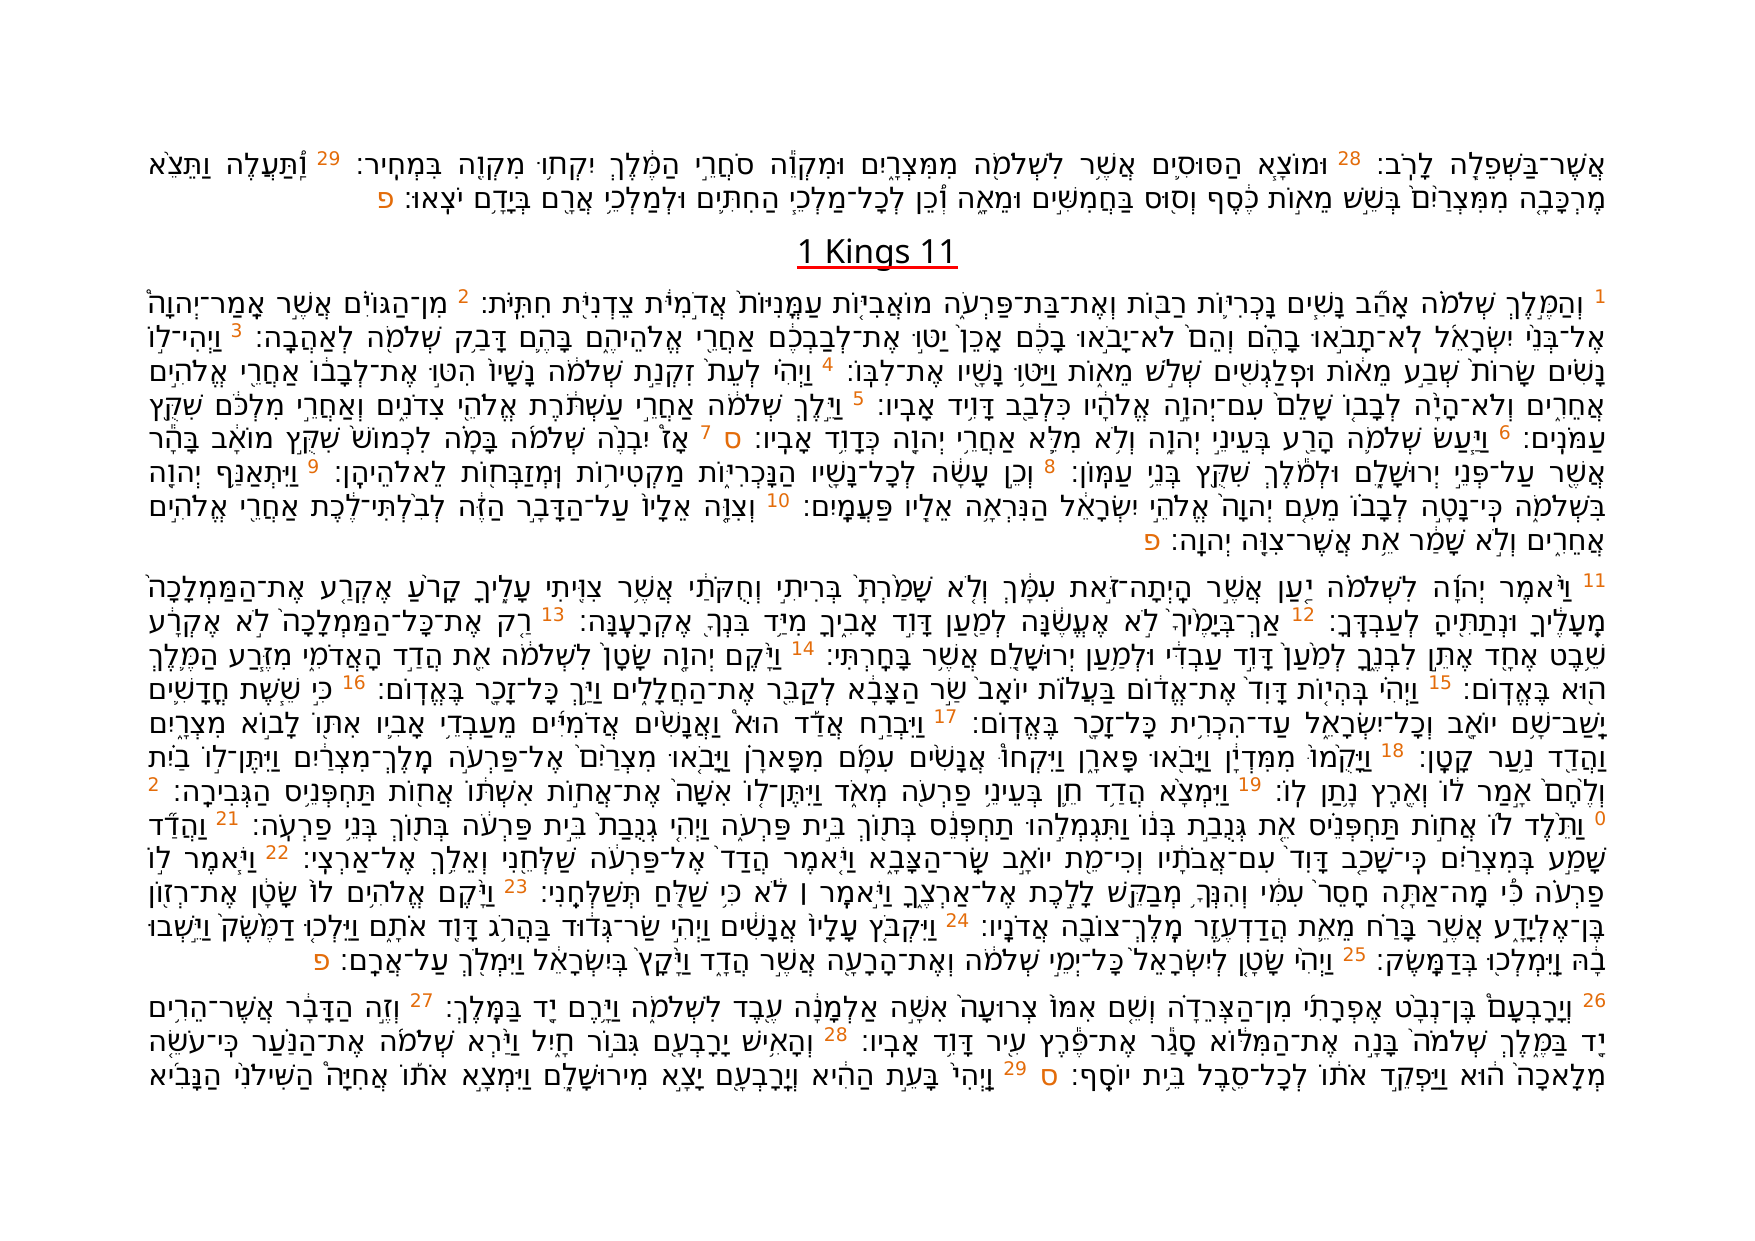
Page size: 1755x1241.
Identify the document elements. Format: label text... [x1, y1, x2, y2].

text 26 וְיָרָבְעָם֩ בֶּן־נְבָ֨ט אֶפְרָתִ֜י מִן־הַצְּרֵדָ֗ה וְשֵׁ֤ם אִמּוֹ֙ צְרוּעָה֙ אִשָּׁ֣ה אַלְמָנָ֔ה עֶ֖בֶד לִשְׁלֹמֹ֑ה וַיָּ֥רֶם יָ֖ד בַּמֶּֽלֶךְ׃ ‬‬‬27 וְזֶ֣ה הַדָּבָ֔ר אֲשֶׁר־הֵרִ֥ים יָ֖ד בַּמֶּ֑לֶךְ שְׁלֹמֹה֙ בָּנָ֣ה אֶת־הַמִּלּ֔וֹא סָגַ֕ר אֶת־פֶּ֕רֶץ עִ֖יר דָּוִ֥ד אָבִֽיו׃ ‬‬‬28 וְהָאִ֥ישׁ יָרָבְעָ֖ם גִּבּ֣וֹר חָ֑יִל וַיַּ֨רְא שְׁלֹמֹ֜ה אֶת־הַנַּ֗עַר כִּֽי־עֹשֵׂ֤ה מְלָאכָה֙ ה֔וּא וַיַּפְקֵ֣ד אֹת֔וֹ לְכָל־סֵ֖בֶל בֵּ֥ית יוֹסֵֽף׃ ס ‬‬‬29 וַֽיְהִי֙ בָּעֵ֣ת הַהִ֔יא וְיָֽרָבְעָ֖ם יָצָ֣א מִירוּשָׁלָ֑͏ִם וַיִּמְצָ֣א אֹת֡וֹ אֲחִיָּה֩ הַשִּׁילֹנִ֨י הַנָּבִ֜יא בַּדֶּ֗רֶךְ וְה֤וּא מִתְכַּסֶּה֙ בְּשַׂלְמָ֣ה חֲדָשָׁ֔ה וּשְׁנֵיהֶ֥ם לְבַדָּ֖ם בַּשָּׂדֶֽה׃ ‬‬‬30 וַיִּתְפֹּ֣שׂ אֲחִיָּ֔ה בַּשַּׂלְמָ֥ה הַחֲדָשָׁ֖ה אֲשֶׁ֣ר עָלָ֑יו וַיִּ֨קְרָעֶ֔הָ שְׁנֵ֥ים עָשָׂ֖ר קְרָעִֽים׃ ‬‬‬31 וַיֹּ֙אמֶר֙ לְיָֽרָבְעָ֔ם קַח־לְךָ֖ עֲשָׂרָ֣ה קְרָעִ֑ים כִּ֣י כֹה֩ אָמַ֨ר יְהוָ֜ה אֱלֹהֵ֣י יִשְׂרָאֵ֗ל הִנְנִ֨י קֹרֵ֤עַ אֶת־הַמַּמְלָכָה֙ מִיַּ֣ד שְׁלֹמֹ֔ה וְנָתַתִּ֣י לְךָ֔ אֵ֖ת עֲשָׂרָ֥ה הַשְּׁבָטִֽים׃ ‬‬‬32 וְהַשֵּׁ֥בֶט הָאֶחָ֖ד יִֽהְיֶה־לּ֑וֹ לְמַ֣עַן ׀ עַבְדִּ֣י דָוִ֗ד וּלְמַ֙עַן֙ יְר֣וּשָׁלִַ֔ם הָעִיר֙ אֲשֶׁ֣ר בָּחַ֣רְתִּי בָ֔הּ מִכֹּ֖ל שִׁבְטֵ֥י יִשְׂרָאֵֽל׃ ‬‬‬33 יַ֣עַן ׀ אֲשֶׁ֣ר עֲזָב֗וּנִי וַיִּֽשְׁתַּחֲווּ֮ לְעַשְׁתֹּרֶת֮ אֱלֹהֵ֣י צִֽדֹנִין֒ לִכְמוֹשׁ֙ אֱלֹהֵ֣י מוֹאָ֔ב וּלְמִלְכֹּ֖ם אֱלֹהֵ֣י בְנֵֽי־עַמּ֑וֹן וְלֹֽא־הָלְכ֣וּ בִדְרָכַ֗י לַעֲשׂ֨וֹת הַיָּשָׁ֧ר בְּעֵינַ֛י וְחֻקֹּתַ֥י וּמִשְׁפָּטַ֖י כְּדָוִ֥ד אָבִֽיו׃ ‬‬‬34 וְלֹֽא־אֶקַּ֥ח אֶת־כָּל־הַמַּמְלָכָ֖ה מִיָּד֑וֹ כִּ֣י ׀ נָשִׂ֣יא אֲשִׁתֶ֗נּוּ כֹּ֚ל יְמֵ֣י חַיָּ֔יו לְמַ֨עַן דָּוִ֤ד עַבְדִּי֙ אֲשֶׁ֣ר בָּחַ֣רְתִּי אֹת֔וֹ אֲשֶׁ֥ר שָׁמַ֖ר מִצְוֺתַ֥י וְחֻקֹּתָֽי׃ ‬‬‬35 וְלָקַחְתִּ֥י הַמְּלוּכָ֖ה מִיַּ֣ד בְּנ֑וֹ וּנְתַתִּ֣יהָ לְּךָ֔ אֵ֖ת עֲשֶׂ֥רֶת הַשְּׁבָטִֽים׃ ‬‬‬36 וְלִבְנ֖וֹ אֶתֵּ֣ן שֵֽׁבֶט־אֶחָ֑ד לְמַ֣עַן הֱיֽוֹת־נִ֣יר לְדָֽוִיד־עַ֠בְדִּי כָּֽל־הַיָּמִ֤ים ׀ לְפָנַי֙ בִּיר֣וּשָׁלִַ֔ם הָעִיר֙ אֲשֶׁ֣ר בָּחַ֣רְתִּי לִ֔י לָשׂ֥וּם שְׁמִ֖י שָֽׁם׃ ‬‬‬37 וְאֹתְךָ֣ אֶקַּ֔ח וּמָ֣לַכְתָּ֔ בְּכֹ֥ל אֲשֶׁר־תְּאַוֶּ֖ה נַפְשֶׁ֑ךָ וְהָיִ֥יתָ מֶּ֖לֶךְ עַל־יִשְׂרָאֵֽל׃ ‬‬‬38 וְהָיָ֗ה אִם־תִּשְׁמַע֮ אֶת־כָּל־אֲשֶׁ֣ר אֲצַוַּךָ֒ וְהָלַכְתָּ֣ בִדְרָכַ֗י וְעָשִׂ֨יתָ הַיָּשָׁ֤ר בְּעֵינַי֙ לִשְׁמ֤וֹר חֻקּוֹתַי֙ וּמִצְוֺתַ֔י כַּאֲשֶׁ֥ר עָשָׂ֖ה דָּוִ֣ד עַבְדִּ֑י וְהָיִ֣יתִי עִמָּ֗ךְ וּבָנִ֨יתִי לְךָ֤ בַֽיִת־נֶאֱמָן֙ כַּאֲשֶׁ֣ר בָּנִ֣יתִי לְדָוִ֔ד וְנָתַתִּ֥י לְךָ֖ אֶת־יִשְׂרָאֵֽל׃ ‬‬‬39 וַֽאעַנֶּ֛ה אֶת־זֶ֥רַע דָּוִ֖ד לְמַ֣עַן זֹ֑את אַ֖ךְ לֹ֥א כָל־הַיָּמִֽים׃ ס ‬‬‬40 וַיְבַקֵּ֥שׁ שְׁלֹמֹ֖ה לְהָמִ֣ית אֶת־יָרָבְעָ֑ם וַיָּ֣קָם יָרָבְעָ֗ם וַיִּבְרַ֤ח מִצְרַ֙יִם֙ אֶל־שִׁישַׁ֣ק מֶֽלֶךְ־מִצְרַ֔יִם וַיְהִ֥י בְמִצְרַ֖יִם עַד־מ֥וֹת שְׁלֹמֹֽה׃ ‬‬‬41 וְיֶ֨תֶר דִּבְרֵ֧י שְׁלֹמֹ֛ה וְכָל־אֲשֶׁ֥ר עָשָׂ֖ה וְחָכְמָת֑וֹ הֲלֽוֹא־הֵ֣ם כְּתֻבִ֔ים עַל־סֵ֖פֶר דִּבְרֵ֥י שְׁלֹמֹֽה׃ ‬‬‬42 וְהַיָּמִ֗ים אֲשֶׁר֩ מָלַ֨ךְ שְׁלֹמֹ֤ה בִירוּשָׁלִַ֙ם֙ עַל־כָּל־יִשְׂרָאֵ֔ל אַרְבָּעִ֖ים שָׁנָֽה׃ ‬‬‬43 וַיִּשְׁכַּ֤ב שְׁלֹמֹה֙ עִם־אֲבֹתָ֔יו וַיִּ֨קָּבֵ֔ר בְּעִ֖יר דָּוִ֣ד אָבִ֑יו וַיִּמְלֹ֛ךְ רְחַבְעָ֥ם בְּנ֖וֹ תַּחְתָּֽיו׃ ס ‬‬‬‬‬‬‬‬‬‬‬‬‬‬‬‬‬‬‬‬‬‬‬‬‬‬‬‬‬‬‬‬‬‬‬‬‬‬‬ [148, 990, 1606, 1092]
text 1 Kings 11 [148, 228, 1606, 273]
text 11 וַיֹּ֨אמֶר יְהוָ֜ה לִשְׁלֹמֹ֗ה יַ֚עַן אֲשֶׁ֣ר הָֽיְתָה־זֹּ֣את עִמָּ֔ךְ וְלֹ֤א שָׁמַ֙רְתָּ֙ בְּרִיתִ֣י וְחֻקֹּתַ֔י אֲשֶׁ֥ר צִוִּ֖יתִי עָלֶ֑יךָ קָרֹ֨עַ אֶקְרַ֤ע אֶת־הַמַּמְלָכָה֙ מֵֽעָלֶ֔יךָ וּנְתַתִּ֖יהָ לְעַבְדֶּֽךָ׃ ‬‬‬12 אַךְ־בְּיָמֶ֙יךָ֙ לֹ֣א אֶעֱשֶׂ֔נָּה לְמַ֖עַן דָּוִ֣ד אָבִ֑יךָ מִיַּ֥ד בִּנְךָ֖ אֶקְרָעֶֽנָּה׃ ‬‬‬13 רַ֤ק אֶת־כָּל־הַמַּמְלָכָה֙ לֹ֣א אֶקְרָ֔ע שֵׁ֥בֶט אֶחָ֖ד אֶתֵּ֣ן לִבְנֶ֑ךָ לְמַ֙עַן֙ דָּוִ֣ד עַבְדִּ֔י וּלְמַ֥עַן יְרוּשָׁלַ֖͏ִם אֲשֶׁ֥ר בָּחָֽרְתִּי׃ ‬‬‬14 וַיָּ֨קֶם יְהוָ֤ה שָׂטָן֙ לִשְׁלֹמֹ֔ה אֵ֖ת הֲדַ֣ד הָאֲדֹמִ֑י מִזֶּ֧רַע הַמֶּ֛לֶךְ ה֖וּא בֶּאֱדֽוֹם׃ ‬‬‬15 וַיְהִ֗י בִּֽהְי֤וֹת דָּוִד֙ אֶת־אֱד֔וֹם בַּעֲל֗וֹת יוֹאָב֙ שַׂ֣ר הַצָּבָ֔א לְקַבֵּ֖ר אֶת־הַחֲלָלִ֑ים וַיַּ֥ךְ כָּל־זָכָ֖ר בֶּאֱדֽוֹם׃ ‬‬‬16 כִּ֣י שֵׁ֧שֶׁת חֳדָשִׁ֛ים יָֽשַׁב־שָׁ֥ם יוֹאָ֖ב וְכָל־יִשְׂרָאֵ֑ל עַד־הִכְרִ֥ית כָּל־זָכָ֖ר בֶּאֱדֽוֹם׃ ‬‬‬17 וַיִּבְרַ֣ח אֲדַ֡ד הוּא֩ וַאֲנָשִׁ֨ים אֲדֹמִיִּ֜ים מֵעַבְדֵ֥י אָבִ֛יו אִתּ֖וֹ לָב֣וֹא מִצְרָ֑יִם וַהֲדַ֖ד נַ֥עַר קָטָֽן׃ ‬‬‬18 וַיָּקֻ֙מוּ֙ מִמִּדְיָ֔ן וַיָּבֹ֖אוּ פָּארָ֑ן וַיִּקְחוּ֩ אֲנָשִׁ֨ים עִמָּ֜ם מִפָּארָ֗ן וַיָּבֹ֤אוּ מִצְרַ֙יִם֙ אֶל־פַּרְעֹ֣ה מֶֽלֶךְ־מִצְרַ֔יִם וַיִּתֶּן־ל֣וֹ בַ֗יִת וְלֶ֙חֶם֙ אָ֣מַר ל֔וֹ וְאֶ֖רֶץ נָ֥תַן לֽוֹ׃ ‬‬‬19 וַיִּמְצָ֨א הֲדַ֥ד חֵ֛ן בְּעֵינֵ֥י פַרְעֹ֖ה מְאֹ֑ד וַיִּתֶּן־ל֤וֹ אִשָּׁה֙ אֶת־אֲח֣וֹת אִשְׁתּ֔וֹ אֲח֖וֹת תַּחְפְּנֵ֥יס הַגְּבִירָֽה׃ ‬‬‬20 וַתֵּ֨לֶד ל֜וֹ אֲח֣וֹת תַּחְפְּנֵ֗יס אֵ֚ת גְּנֻבַ֣ת בְּנ֔וֹ וַתִּגְמְלֵ֣הוּ תַחְפְּנֵ֔ס בְּת֖וֹךְ בֵּ֣ית פַּרְעֹ֑ה וַיְהִ֤י גְנֻבַת֙ בֵּ֣ית פַּרְעֹ֔ה בְּת֖וֹךְ בְּנֵ֥י פַרְעֹֽה׃ ‬‬‬21 וַהֲדַ֞ד שָׁמַ֣ע בְּמִצְרַ֗יִם כִּֽי־שָׁכַ֤ב דָּוִד֙ עִם־אֲבֹתָ֔יו וְכִי־מֵ֖ת יוֹאָ֣ב שַֽׂר־הַצָּבָ֑א וַיֹּ֤אמֶר הֲדַד֙ אֶל־פַּרְעֹ֔ה שַׁלְּחֵ֖נִי וְאֵלֵ֥ךְ אֶל־אַרְצִֽי׃ ‬‬‬22 וַיֹּ֧אמֶר ל֣וֹ פַרְעֹ֗ה כִּ֠י מָה־אַתָּ֤ה חָסֵר֙ עִמִּ֔י וְהִנְּךָ֥ מְבַקֵּ֖שׁ לָלֶ֣כֶת אֶל־אַרְצֶ֑ךָ וַיֹּ֣אמֶֽר ׀ לֹ֔א כִּ֥י שַׁלֵּ֖חַ תְּשַׁלְּחֵֽנִי׃ ‬‬‬23 וַיָּ֨קֶם אֱלֹהִ֥ים לוֹ֙ שָׂטָ֔ן אֶת־רְז֖וֹן בֶּן־אֶלְיָדָ֑ע אֲשֶׁ֣ר בָּרַ֗ח מֵאֵ֛ת הֲדַדְעֶ֥זֶר מֶֽלֶךְ־צוֹבָ֖ה אֲדֹנָֽיו׃ ‬‬‬24 וַיִּקְבֹּ֤ץ עָלָיו֙ אֲנָשִׁ֔ים וַיְהִ֣י שַׂר־גְּד֔וּד בַּהֲרֹ֥ג דָּוִ֖ד אֹתָ֑ם וַיֵּלְכ֤וּ דַמֶּ֙שֶׂק֙ וַיֵּ֣שְׁבוּ בָ֔הּ וַֽיִּמְלְכ֖וּ בְּדַמָּֽשֶׂק׃ ‬‬‬25 וַיְהִ֨י שָׂטָ֤ן לְיִשְׂרָאֵל֙ כָּל־יְמֵ֣י שְׁלֹמֹ֔ה וְאֶת־הָרָעָ֖ה אֲשֶׁ֣ר הֲדָ֑ד וַיָּ֙קָץ֙ בְּיִשְׂרָאֵ֔ל וַיִּמְלֹ֖ךְ עַל־אֲרָֽם׃ פ ‬‬‬‬‬‬‬‬‬‬‬‬‬‬‬‬‬‬‬‬‬‬‬‬‬‬‬‬‬‬‬‬‬ [148, 570, 1606, 978]
text 1 וּמַֽלְכַּת־שְׁבָ֗א שֹׁמַ֛עַת אֶת־שֵׁ֥מַע שְׁלֹמֹ֖ה לְשֵׁ֣ם יְהוָ֑ה וַתָּבֹ֥א לְנַסֹּת֖וֹ בְּחִידֽוֹת׃ 2 וַתָּבֹ֣א יְרוּשָׁלְַ֗מָה בְּחַיִל֮ כָּבֵ֣ד מְאֹד֒ גְּ֠מַלִּים נֹשְׂאִ֨ים בְּשָׂמִ֧ים וְזָהָ֛ב רַב־מְאֹ֖ד וְאֶ֣בֶן יְקָרָ֑ה וַתָּבֹא֙ אֶל־שְׁלֹמֹ֔ה וַתְּדַבֵּ֣ר אֵלָ֔יו אֵ֛ת כָּל־אֲשֶׁ֥ר הָיָ֖ה עִם־לְבָבָֽהּ׃ ‬‬‬3 וַיַּגֶּד־לָ֥הּ שְׁלֹמֹ֖ה אֶת־כָּל־דְּבָרֶ֑יהָ לֹֽא־הָיָ֤ה דָבָר֙ נֶעְלָ֣ם מִן־הַמֶּ֔לֶךְ אֲשֶׁ֧ר לֹ֦א הִגִּ֖יד לָֽהּ׃ ‬‬‬4 וַתֵּ֙רֶא֙ מַֽלְכַּת־שְׁבָ֔א אֵ֖ת כָּל־חָכְמַ֣ת שְׁלֹמֹ֑ה וְהַבַּ֖יִת אֲשֶׁ֥ר בָּנָֽה׃ ‬‬‬5 וּמַאֲכַ֣ל שֻׁלְחָנ֡וֹ וּמוֹשַׁ֣ב עֲבָדָיו֩ וּמַעֲמַ֨ד *משרתו **מְשָׁרְתָ֜יו וּמַלְבֻּֽשֵׁיהֶם֙ וּמַשְׁקָ֔יו וְעֹ֣לָת֔וֹ אֲשֶׁ֥ר יַעֲלֶ֖ה בֵּ֣ית יְהוָ֑ה וְלֹא־הָ֥יָה בָ֛הּ ע֖וֹד רֽוּחַ׃ ‬‬‬6 וַתֹּ֙אמֶר֙ אֶל־הַמֶּ֔לֶךְ אֱמֶת֙ הָיָ֣ה הַדָּבָ֔ר אֲשֶׁ֥ר שָׁמַ֖עְתִּי בְּאַרְצִ֑י עַל־דְּבָרֶ֖יךָ וְעַל־חָכְמָתֶֽךָ׃ ‬‬‬7 וְלֹֽא־הֶאֱמַ֣נְתִּי לַדְּבָרִ֗ים עַ֤ד אֲשֶׁר־בָּ֙אתִי֙ וַתִּרְאֶ֣ינָה עֵינַ֔י וְהִנֵּ֥ה לֹֽא־הֻגַּד־לִ֖י הַחֵ֑צִי הוֹסַ֤פְתָּ חָכְמָה֙ וָט֔וֹב אֶל־הַשְּׁמוּעָ֖ה אֲשֶׁ֥ר שָׁמָֽעְתִּי׃ ‬‬‬8 אַשְׁרֵ֣י אֲנָשֶׁ֔יךָ אַשְׁרֵ֖י עֲבָדֶ֣יךָ אֵ֑לֶּה הָֽעֹמְדִ֤ים לְפָנֶ֙יךָ֙ תָּמִ֔יד הַשֹּׁמְעִ֖ים אֶת־חָכְמָתֶֽךָ׃ ‬‬‬9 יְהִ֨י יְהוָ֤ה אֱלֹהֶ֙יךָ֙ בָּר֔וּךְ אֲשֶׁר֙ חָפֵ֣ץ בְּךָ֔ לְתִתְּךָ֖ עַל־כִּסֵּ֣א יִשְׂרָאֵ֑ל בְּאַהֲבַ֨ת יְהוָ֤ה אֶת־יִשְׂרָאֵל֙ לְעֹלָ֔ם וַיְשִֽׂימְךָ֣ לְמֶ֔לֶךְ לַעֲשׂ֥וֹת מִשְׁפָּ֖ט וּצְדָקָֽה׃ ‬‬‬10 וַתִּתֵּ֨ן לַמֶּ֜לֶךְ מֵאָ֥ה וְעֶשְׂרִ֣ים ׀ כִּכַּ֣ר זָהָ֗ב וּבְשָׂמִ֛ים הַרְבֵּ֥ה מְאֹ֖ד וְאֶ֣בֶן יְקָרָ֑ה לֹא־בָא֩ כַבֹּ֨שֶׂם הַה֥וּא עוֹד֙ לָרֹ֔ב אֲשֶׁר־נָתְנָ֥ה מַֽלְכַּת־שְׁבָ֖א לַמֶּ֥לֶךְ שְׁלֹמֹֽה׃ ‬‬‬11 וְגַם֙ אֳנִ֣י חִירָ֔ם אֲשֶׁר־נָשָׂ֥א זָהָ֖ב מֵאוֹפִ֑יר הֵבִ֨יא מֵאֹפִ֜יר עֲצֵ֧י אַלְמֻגִּ֛ים הַרְבֵּ֥ה מְאֹ֖ד וְאֶ֥בֶן יְקָרָֽה׃ ‬‬‬12 וַיַּ֣עַשׂ הַ֠מֶּלֶךְ אֶת־עֲצֵ֨י הָאַלְמֻגִּ֜ים מִסְעָ֤ד לְבֵית־יְהוָה֙ וּלְבֵ֣ית הַמֶּ֔לֶךְ וְכִנֹּר֥וֹת וּנְבָלִ֖ים לַשָּׁרִ֑ים לֹ֣א בָֽא־כֵ֞ן עֲצֵ֤י אַלְמֻגִּים֙ וְלֹ֣א נִרְאָ֔ה עַ֖ד הַיּ֥וֹם הַזֶּֽה׃ ‬‬‬13 וְהַמֶּ֨לֶךְ שְׁלֹמֹ֜ה נָתַ֣ן לְמַֽלְכַּת־שְׁבָ֗א אֶת־כָּל־חֶפְצָהּ֙ אֲשֶׁ֣ר שָׁאָ֔לָה מִלְּבַד֙ אֲשֶׁ֣ר נָֽתַן־לָ֔הּ כְּיַ֖ד הַמֶּ֣לֶךְ שְׁלֹמֹ֑ה וַתֵּ֛פֶן וַתֵּ֥לֶךְ לְאַרְצָ֖הּ הִ֥יא וַעֲבָדֶֽיהָ׃ ס ‬‬‬14 וֽ͏ַיְהִי֙ מִשְׁקַ֣ל הַזָּהָ֔ב אֲשֶׁר־בָּ֥א לִשְׁלֹמֹ֖ה בְּשָׁנָ֣ה אֶחָ֑ת שֵׁ֥שׁ מֵא֛וֹת שִׁשִּׁ֥ים וָשֵׁ֖שׁ כִּכַּ֥ר זָהָֽב׃ ‬‬‬15 לְבַד֙ מֵאַנְשֵׁ֣י הַתָּרִ֔ים וּמִסְחַ֖ר הָרֹכְלִ֑ים וְכָל־מַלְכֵ֥י הָעֶ֖רֶב וּפַח֥וֹת הָאָֽרֶץ׃ ‬‬‬16 וַיַּ֨עַשׂ הַמֶּ֧לֶךְ שְׁלֹמֹ֛ה מָאתַ֥יִם צִנָּ֖ה זָהָ֣ב שָׁח֑וּט שֵׁשׁ־מֵא֣וֹת זָהָ֔ב יַעֲלֶ֖ה עַל־הַצִּנָּ֥ה הָאֶחָֽת׃ ‬‬‬17 וּשְׁלֹשׁ־מֵא֤וֹת מָֽגִנִּים֙ זָהָ֣ב שָׁח֔וּט שְׁלֹ֤שֶׁת מָנִים֙ זָהָ֔ב יַעֲלֶ֖ה עַל־הַמָּגֵ֣ן הָאֶחָ֑ת וַיִּתְּנֵ֣ם הַמֶּ֔לֶךְ בֵּ֖ית יַ֥עַר הַלְּבָנֽוֹן׃ פ ‬‬‬18 וַיַּ֧עַשׂ הַמֶּ֛לֶךְ כִּסֵּא־שֵׁ֖ן גָּד֑וֹל וַיְצַפֵּ֖הוּ זָהָ֥ב מוּפָֽז׃ ‬‬‬19 שֵׁ֧שׁ מַעֲל֣וֹת לַכִּסֵּ֗ה וְרֹאשׁ־עָגֹ֤ל לַכִּסֵּה֙ מֵאַֽחֲרָ֔יו וְיָדֹ֛ת מִזֶּ֥ה וּמִזֶּ֖ה אֶל־מְק֣וֹם הַשָּׁ֑בֶת וּשְׁנַ֣יִם אֲרָי֔וֹת עֹמְדִ֖ים אֵ֥צֶל הַיָּדֽוֹת׃ ‬‬‬20 וּשְׁנֵ֧ים עָשָׂ֣ר אֲרָיִ֗ים עֹמְדִ֥ים שָׁ֛ם עַל־שֵׁ֥שׁ הַֽמַּעֲל֖וֹת מִזֶּ֣ה וּמִזֶּ֑ה לֹֽא־נַעֲשָׂ֥ה כֵ֖ן לְכָל־מַמְלָכֽוֹת׃ ‬‬‬21 וְ֠כֹל כְּלֵ֞י מַשְׁקֵ֨ה הַמֶּ֤לֶךְ שְׁלֹמֹה֙ זָהָ֔ב וְכֹ֗ל כְּלֵ֛י בֵּֽית־יַ֥עַר הַלְּבָנ֖וֹן זָהָ֣ב סָג֑וּר אֵ֣ין כֶּ֗סֶף לֹ֥א נֶחְשָׁ֛ב בִּימֵ֥י שְׁלֹמֹ֖ה לִמְאֽוּמָה׃ ‬‬‬22 כִּי֩ אֳנִ֨י תַרְשִׁ֤ישׁ לַמֶּ֙לֶךְ֙ בַּיָּ֔ם עִ֖ם אֳנִ֣י חִירָ֑ם אַחַת֩ לְשָׁלֹ֨שׁ שָׁנִ֜ים תָּב֣וֹא ׀ אֳנִ֣י תַרְשִׁ֗ישׁ נֹֽשְׂאֵת֙ זָהָ֣ב וָכֶ֔סֶף שֶׁנְהַבִּ֥ים וְקֹפִ֖ים וְתֻכִּיִּֽים׃ ‬‬‬23 וַיִּגְדַּל֙ הַמֶּ֣לֶךְ שְׁלֹמֹ֔ה מִכֹּ֖ל מַלְכֵ֣י הָאָ֑רֶץ לְעֹ֖שֶׁר וּלְחָכְמָֽה׃ ‬‬‬24 וְכָ֨ל־הָאָ֔רֶץ מְבַקְשִׁ֖ים אֶת־פְּנֵ֣י שְׁלֹמֹ֑ה לִשְׁמֹ֙עַ֙ אֶת־חָכְמָת֔וֹ אֲשֶׁר־נָתַ֥ן אֱלֹהִ֖ים בְּלִבּֽוֹ׃ ‬‬‬25 וְהֵ֣מָּה מְבִאִ֣ים אִ֣ישׁ מִנְחָת֡וֹ כְּלֵ֣י כֶסֶף֩ וּכְלֵ֨י זָהָ֤ב וּשְׂלָמוֹת֙ וְנֵ֣שֶׁק וּבְשָׂמִ֔ים סוּסִ֖ים וּפְרָדִ֑ים דְּבַר־שָׁנָ֖ה בְּשָׁנָֽה׃ ס ‬‬‬26 וַיֶּאֱסֹ֣ף שְׁלֹמֹה֮ רֶ֣כֶב וּפָרָשִׁים֒ וַיְהִי־ל֗וֹ אֶ֤לֶף וְאַרְבַּע־מֵאוֹת֙ רֶ֔כֶב וּשְׁנֵים־עָשָׂ֥ר אֶ֖לֶף פָּֽרָשִׁ֑ים וַיַּנְחֵם֙ בְּעָרֵ֣י הָרֶ֔כֶב וְעִם־הַמֶּ֖לֶךְ בִּירוּשָׁלָֽ͏ִם׃ ‬‬‬27 וַיִּתֵּ֨ן הַמֶּ֧לֶךְ אֶת־הַכֶּ֛סֶף בִּירוּשָׁלַ֖͏ִם כָּאֲבָנִ֑ים וְאֵ֣ת הָאֲרָזִ֗ים נָתַ֛ן כַּשִּׁקְמִ֥ים אֲשֶׁר־בַּשְּׁפֵלָ֖ה לָרֹֽב׃ ‬‬‬28 וּמוֹצָ֧א הַסּוּסִ֛ים אֲשֶׁ֥ר לִשְׁלֹמֹ֖ה מִמִּצְרָ֑יִם וּמִקְוֵ֕ה סֹחֲרֵ֣י הַמֶּ֔לֶךְ יִקְח֥וּ מִקְוֵ֖ה בִּמְחִֽיר׃ ‬‬‬29 וַֽ֠תַּעֲלֶה וַתֵּצֵ֨א מֶרְכָּבָ֤ה מִמִּצְרַ֙יִם֙ בְּשֵׁ֣שׁ מֵא֣וֹת כֶּ֔סֶף וְס֖וּס בַּחֲמִשִּׁ֣ים וּמֵאָ֑ה וְ֠כֵן לְכָל־מַלְכֵ֧י הַחִתִּ֛ים וּלְמַלְכֵ֥י אֲרָ֖ם בְּיָדָ֥ם יֹצִֽאוּ׃ פ ‬‬‬‬‬‬‬‬‬‬‬‬‬‬‬‬‬‬‬‬‬‬‬‬‬‬‬‬‬‬‬‬‬‬‬‬‬‬‬‬‬‬‬‬‬‬‬‬‬‬‬‬‬‬‬‬‬‬‬ [148, 148, 1606, 216]
text 1 וְהַמֶּ֣לֶךְ שְׁלֹמֹ֗ה אָהַ֞ב נָשִׁ֧ים נָכְרִיּ֛וֹת רַבּ֖וֹת וְאֶת־בַּת־פַּרְעֹ֑ה מוֹאֲבִיּ֤וֹת עַמֳּנִיּוֹת֙ אֲדֹ֣מִיֹּ֔ת צֵדְנִיֹּ֖ת חִתִּיֹּֽת׃ 2 מִן־הַגּוֹיִ֗ם אֲשֶׁ֣ר אָֽמַר־יְהוָה֩ אֶל־בְּנֵ֨י יִשְׂרָאֵ֜ל לֹֽא־תָבֹ֣אוּ בָהֶ֗ם וְהֵם֙ לֹא־יָבֹ֣אוּ בָכֶ֔ם אָכֵן֙ יַטּ֣וּ אֶת־לְבַבְכֶ֔ם אַחֲרֵ֖י אֱלֹהֵיהֶ֑ם בָּהֶ֛ם דָּבַ֥ק שְׁלֹמֹ֖ה לְאַהֲבָֽה׃ ‬‬‬3 וַיְהִי־ל֣וֹ נָשִׁ֗ים שָׂרוֹת֙ שְׁבַ֣ע מֵא֔וֹת וּפִֽלַגְשִׁ֖ים שְׁלֹ֣שׁ מֵא֑וֹת וַיַּטּ֥וּ נָשָׁ֖יו אֶת־לִבּֽוֹ׃ ‬‬‬4 וַיְהִ֗י לְעֵת֙ זִקְנַ֣ת שְׁלֹמֹ֔ה נָשָׁיו֙ הִטּ֣וּ אֶת־לְבָב֔וֹ אַחֲרֵ֖י אֱלֹהִ֣ים אֲחֵרִ֑ים וְלֹא־הָיָ֨ה לְבָב֤וֹ שָׁלֵם֙ עִם־יְהוָ֣ה אֱלֹהָ֔יו כִּלְבַ֖ב דָּוִ֥יד אָבִֽיו׃ ‬‬‬5 וַיֵּ֣לֶךְ שְׁלֹמֹ֔ה אַחֲרֵ֣י עַשְׁתֹּ֔רֶת אֱלֹהֵ֖י צִדֹנִ֑ים וְאַחֲרֵ֣י מִלְכֹּ֔ם שִׁקֻּ֖ץ עַמֹּנִֽים׃ ‬‬‬6 וַיַּ֧עַשׂ שְׁלֹמֹ֛ה הָרַ֖ע בְּעֵינֵ֣י יְהוָ֑ה וְלֹ֥א מִלֵּ֛א אַחֲרֵ֥י יְהוָ֖ה כְּדָוִ֥ד אָבִֽיו׃ ס ‬‬‬7 אָז֩ יִבְנֶ֨ה שְׁלֹמֹ֜ה בָּמָ֗ה לִכְמוֹשׁ֙ שִׁקֻּ֣ץ מוֹאָ֔ב בָּהָ֕ר אֲשֶׁ֖ר עַל־פְּנֵ֣י יְרוּשָׁלָ֑͏ִם וּלְמֹ֕לֶךְ שִׁקֻּ֖ץ בְּנֵ֥י עַמּֽוֹן׃ ‬‬‬8 וְכֵ֣ן עָשָׂ֔ה לְכָל־נָשָׁ֖יו הַנָּכְרִיּ֑וֹת מַקְטִיר֥וֹת וּֽמְזַבְּח֖וֹת לֵאלֹהֵיהֶֽן׃ ‬‬‬9 וַיִּתְאַנַּ֥ף יְהוָ֖ה בִּשְׁלֹמֹ֑ה כִּֽי־נָטָ֣ה לְבָב֗וֹ מֵעִ֤ם יְהוָה֙ אֱלֹהֵ֣י יִשְׂרָאֵ֔ל הַנִּרְאָ֥ה אֵלָ֖יו פַּעֲמָֽיִם׃ ‬‬‬10 וְצִוָּ֤ה אֵלָיו֙ עַל־הַדָּבָ֣ר הַזֶּ֔ה לְבִ֨לְתִּי־לֶ֔כֶת אַחֲרֵ֖י אֱלֹהִ֣ים אֲחֵרִ֑ים וְלֹ֣א שָׁמַ֔ר אֵ֥ת אֲשֶׁר־צִוָּ֖ה יְהוָֽה׃ פ ‬‬‬‬‬‬‬‬‬‬‬‬‬‬‬‬‬‬‬‬‬ [148, 286, 1606, 558]
